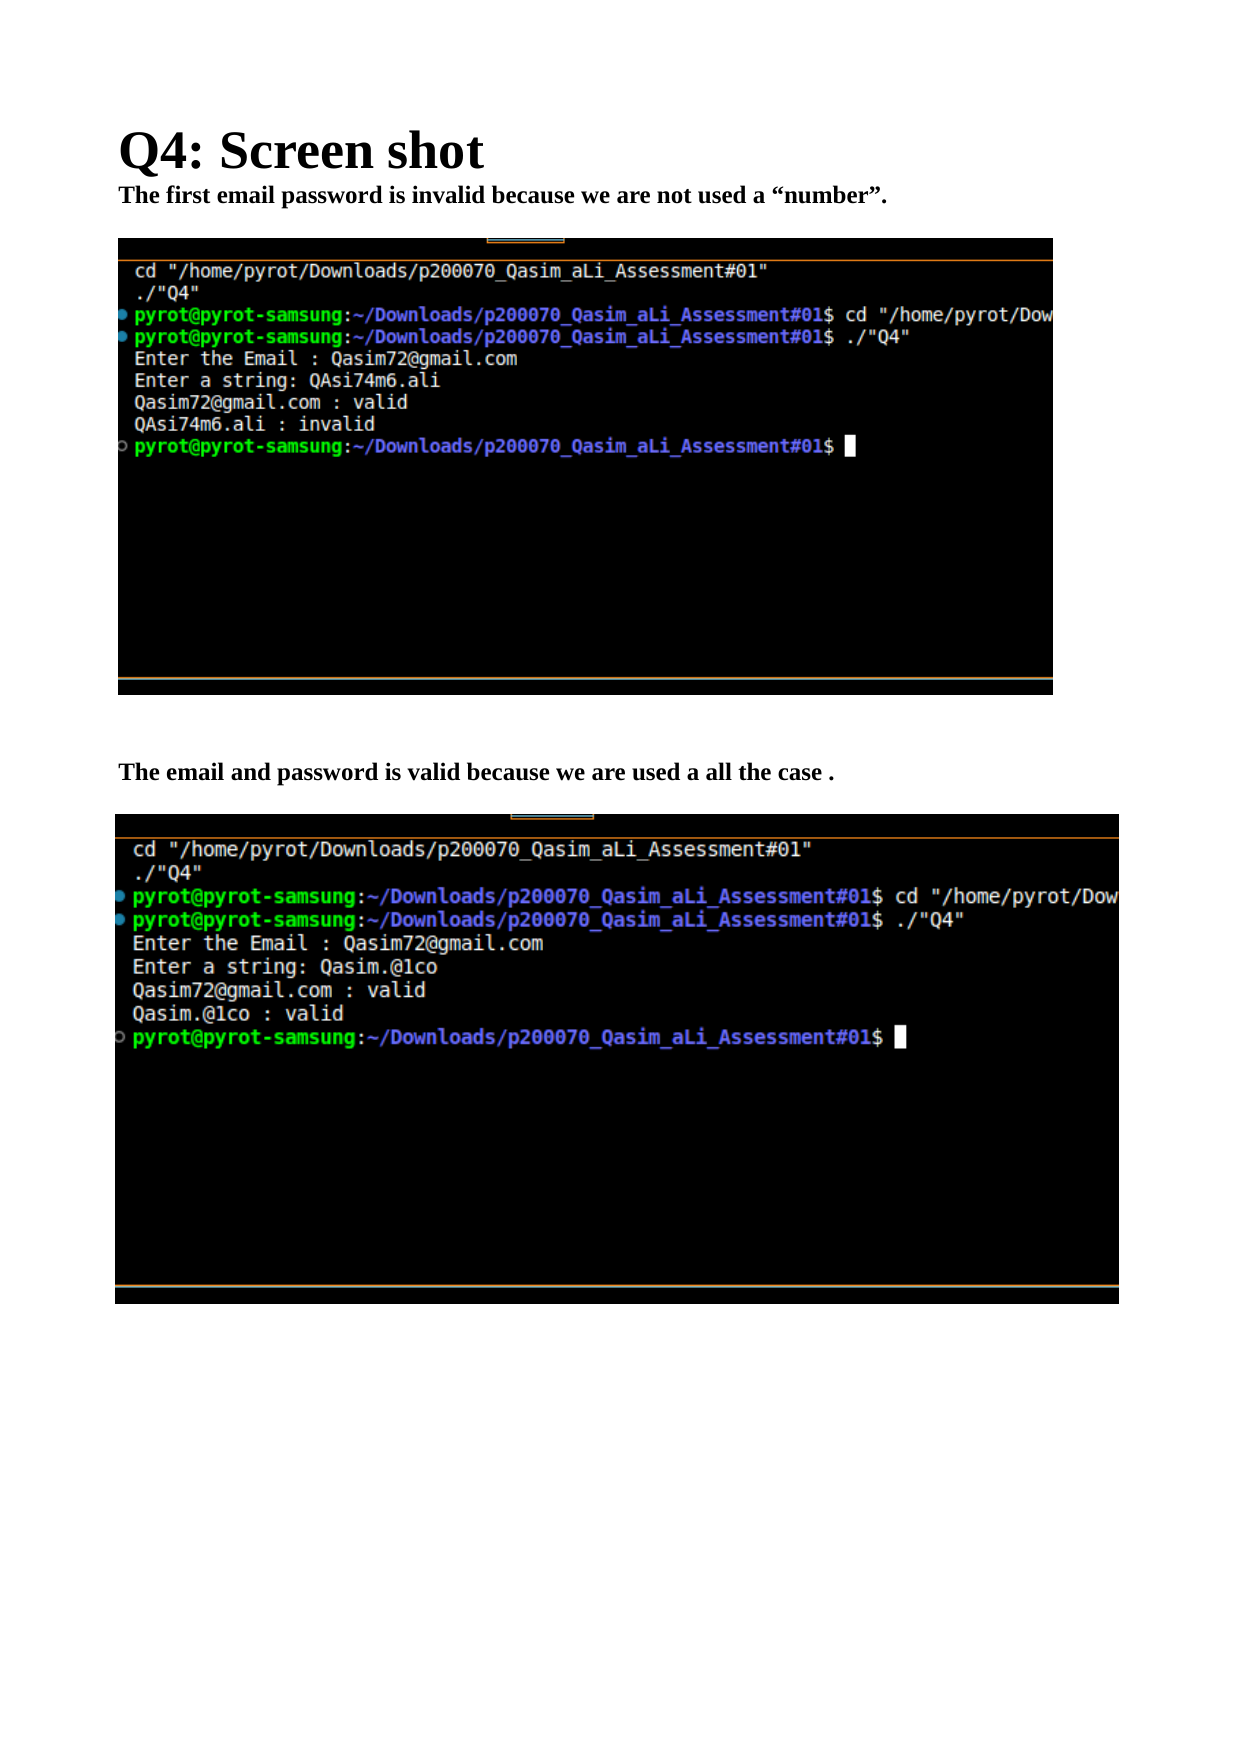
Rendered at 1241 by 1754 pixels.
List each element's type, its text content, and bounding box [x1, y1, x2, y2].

picture [118, 238, 1053, 695]
text The email and password is valid because we are used a all the case . [118, 757, 1122, 786]
text The first email password is invalid because we are not used a “number”. [118, 180, 1122, 209]
text Q4: Screen shot [118, 118, 1122, 180]
picture [115, 814, 1119, 1304]
